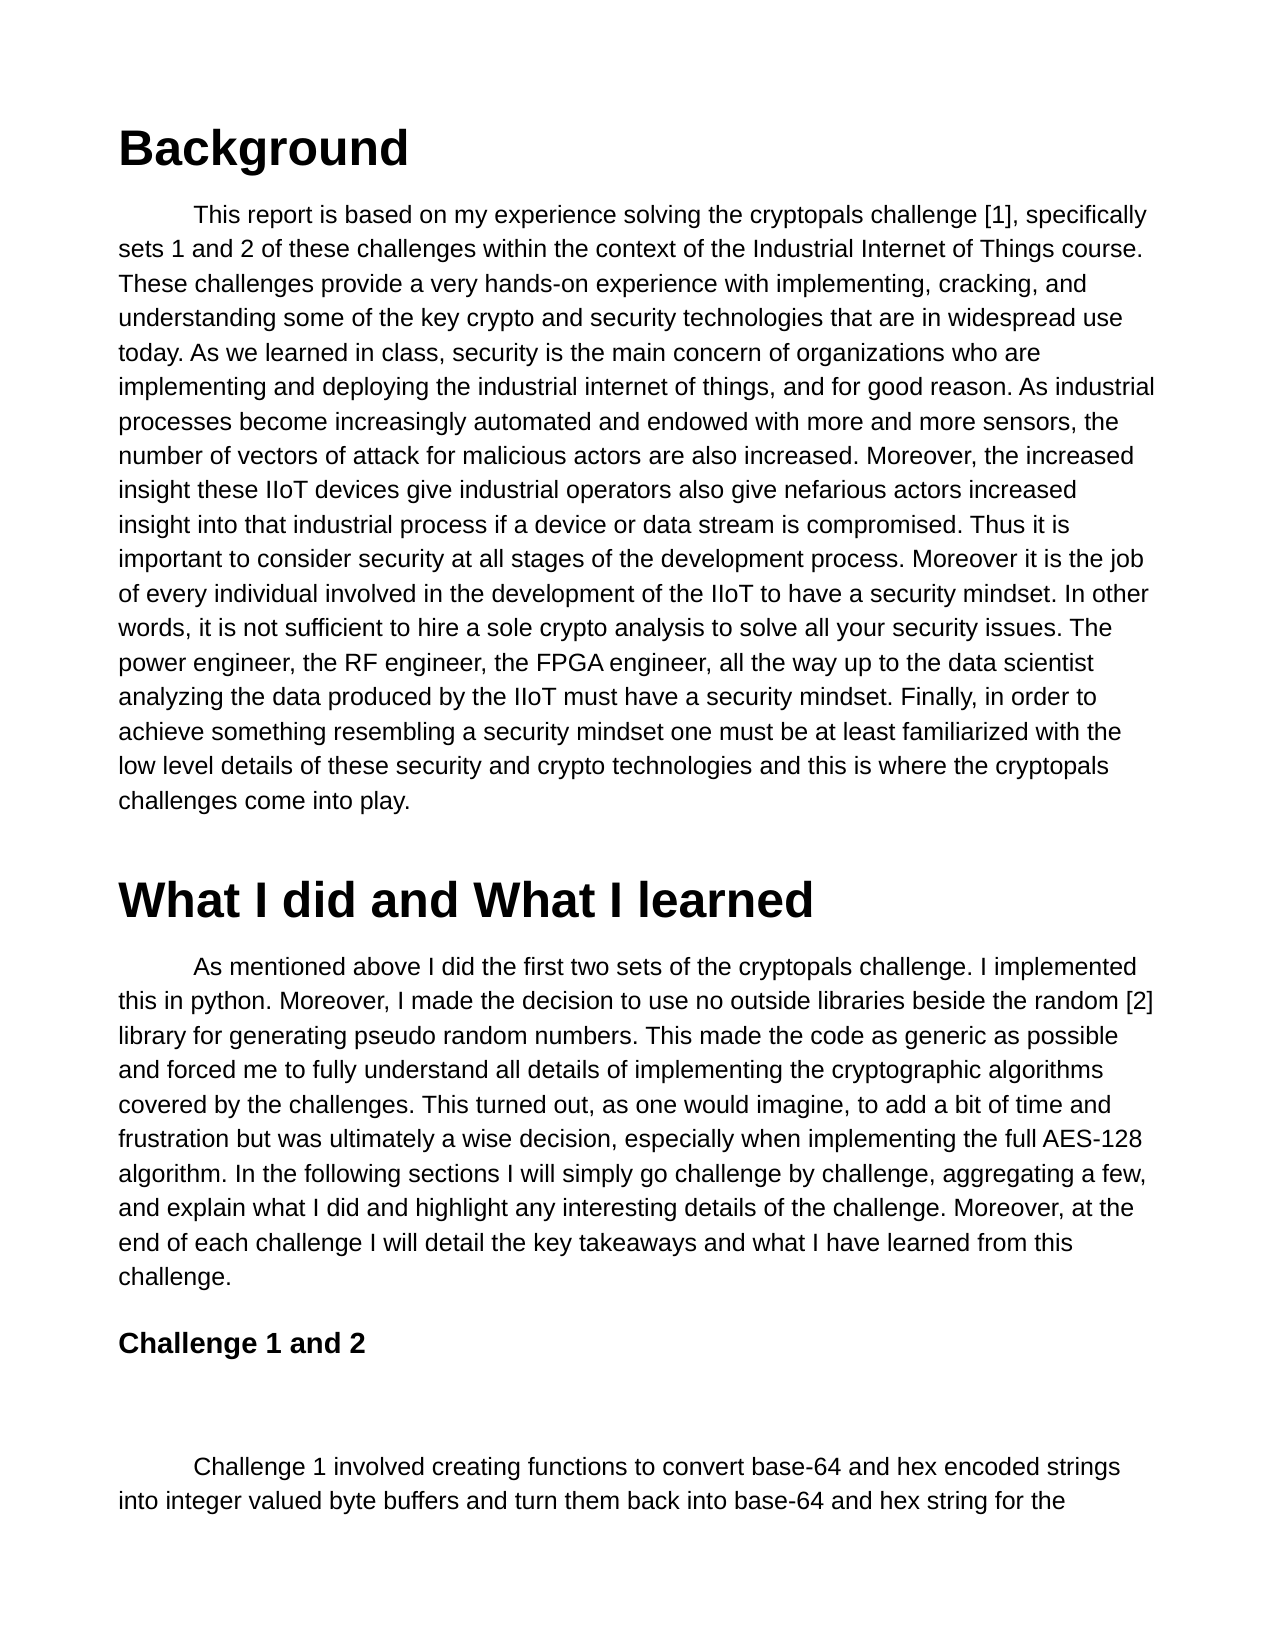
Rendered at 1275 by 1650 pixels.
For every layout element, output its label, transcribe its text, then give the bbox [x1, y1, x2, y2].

text As mentioned above I did the first two sets of the cryptopals challenge. I implemented this in python. Moreover, I made the decision to use no outside libraries beside the random [2] library for generating pseudo random numbers. This made the code as generic as possible and forced me to fully understand all details of implementing the cryptographic algorithms covered by the challenges. This turned out, as one would imagine, to add a bit of time and frustration but was ultimately a wise decision, especially when implementing the full AES-128 algorithm. In the following sections I will simply go challenge by challenge, aggregating a few, and explain what I did and highlight any interesting details of the challenge. Moreover, at the end of each challenge I will detail the key takeaways and what I have learned from this challenge. [118, 952, 1157, 1291]
text This report is based on my experience solving the cryptopals challenge [1], specifically sets 1 and 2 of these challenges within the context of the Industrial Internet of Things course. These challenges provide a very hands-on experience with implementing, cracking, and understanding some of the key crypto and security technologies that are in widespread use today. As we learned in class, security is the main concern of organizations who are implementing and deploying the industrial internet of things, and for good reason. As industrial processes become increasingly automated and endowed with more and more sensors, the number of vectors of attack for malicious actors are also increased. Moreover, the increased insight these IIoT devices give industrial operators also give nefarious actors increased insight into that industrial process if a device or data stream is compromised. Thus it is important to consider security at all stages of the development process. Moreover it is the job of every individual involved in the development of the IIoT to have a security mindset. In other words, it is not sufficient to hire a sole crypto analysis to solve all your security issues. The power engineer, the RF engineer, the FPGA engineer, all the way up to the data scientist analyzing the data produced by the IIoT must have a security mindset. Finally, in order to achieve something resembling a security mindset one must be at least familiarized with the low level details of these security and crypto technologies and this is where the cryptopals challenges come into play. [118, 199, 1157, 814]
subtitle Background [118, 118, 1157, 176]
text Challenge 1 involved creating functions to convert base-64 and hex encoded strings into integer valued byte buffers and turn them back into base-64 and hex string for the [118, 1452, 1157, 1515]
subtitle What I did and What I learned [118, 870, 1157, 928]
subtitle Challenge 1 and 2 [118, 1326, 1157, 1359]
